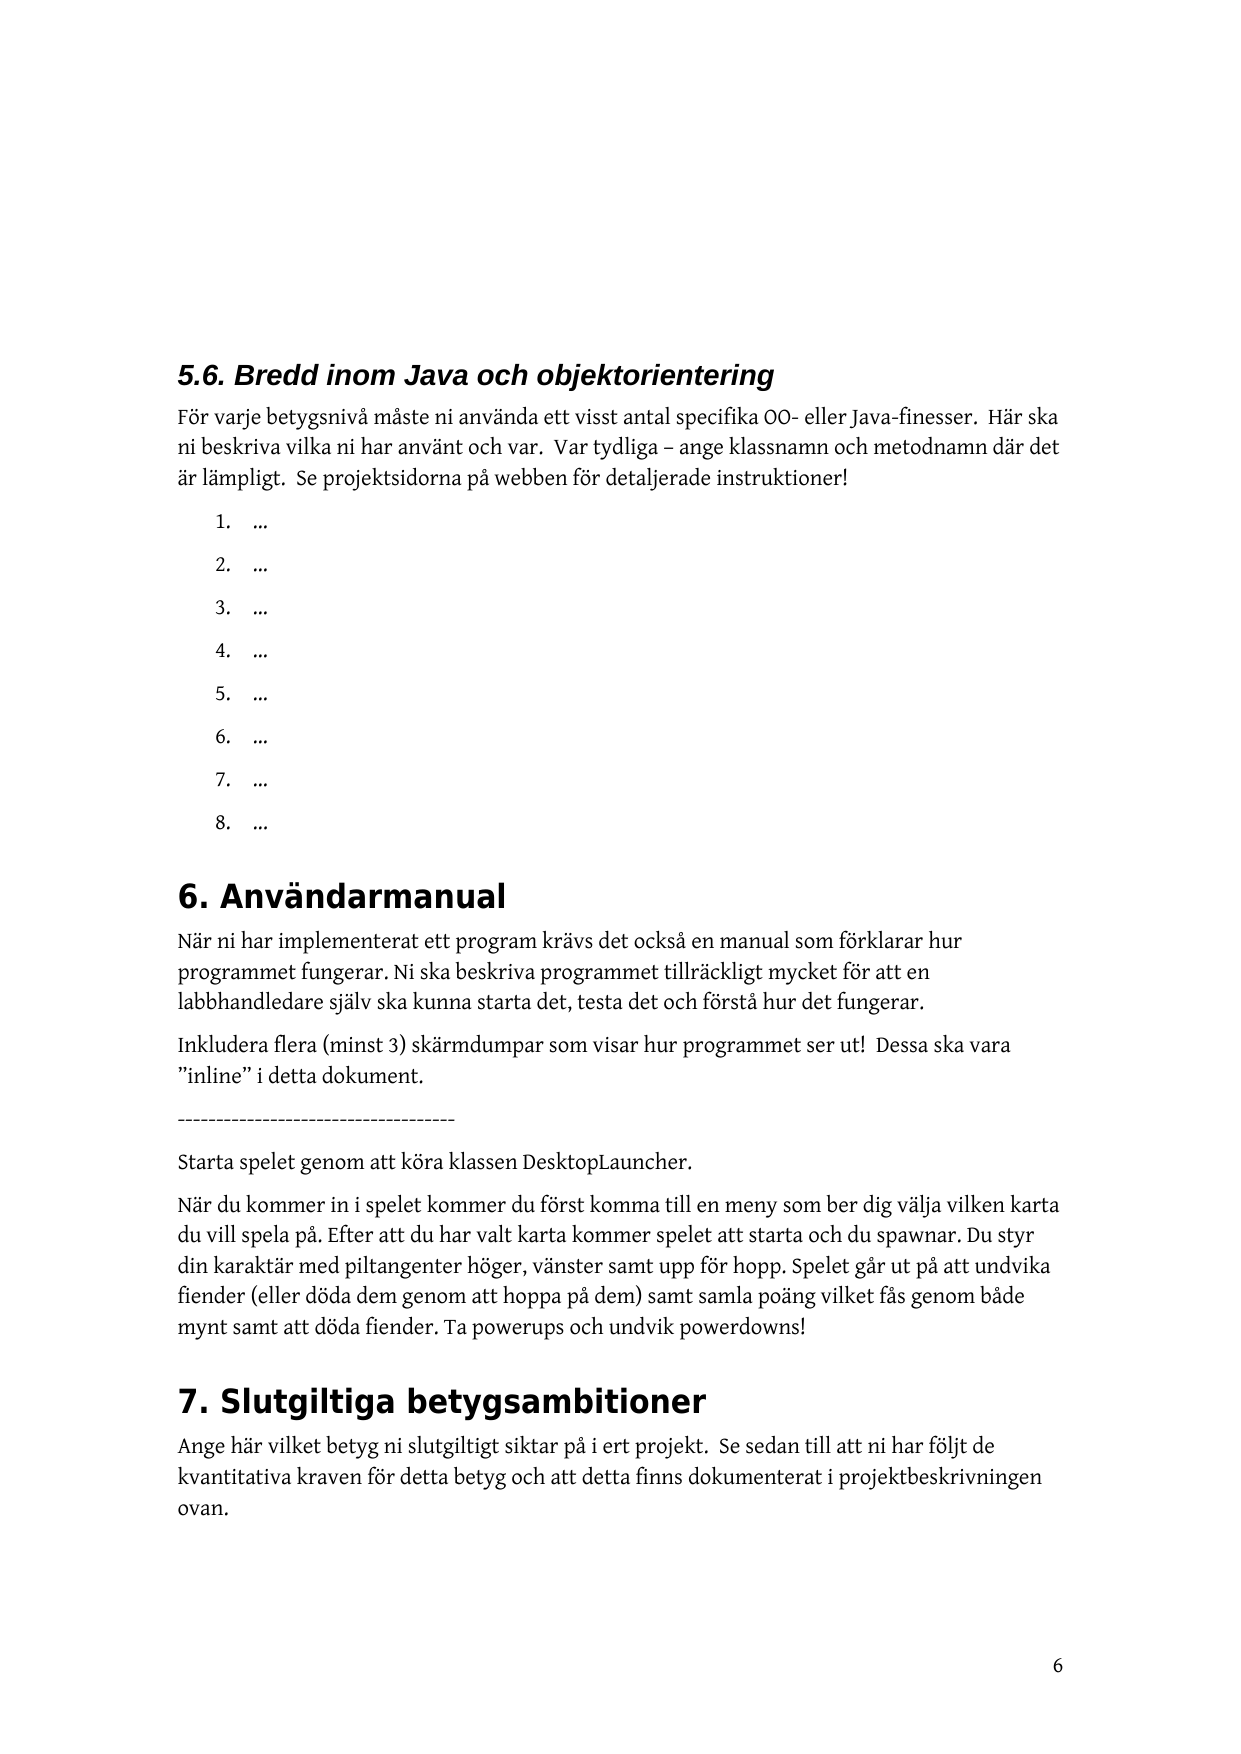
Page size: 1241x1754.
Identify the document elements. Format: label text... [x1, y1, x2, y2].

subtitle 7. Slutgiltiga betygsambitioner [177, 1382, 1063, 1421]
text ------------------------------------ [177, 1106, 1063, 1133]
text Starta spelet genom att köra klassen DesktopLauncher. [177, 1149, 1063, 1176]
list ... [215, 809, 1063, 836]
subtitle 5.6. Bredd inom Java och objektorientering [177, 358, 1063, 392]
subtitle 6. Användarmanual [177, 877, 1063, 916]
list … [215, 637, 1063, 664]
list … [215, 766, 1063, 793]
text Inkludera flera (minst 3) skärmdumpar som visar hur programmet ser ut! Dessa ska vara ”inline” i detta dokument. [177, 1033, 1063, 1090]
list … [215, 551, 1063, 578]
text När ni har implementerat ett program krävs det också en manual som förklarar hur programmet fungerar. Ni ska beskriva programmet tillräckligt mycket för att en labbhandledare själv ska kunna starta det, testa det och förstå hur det fungerar. [177, 929, 1063, 1016]
list … [215, 723, 1063, 750]
text Ange här vilket betyg ni slutgiltigt siktar på i ert projekt. Se sedan till att ni har följt de kvantitativa kraven för detta betyg och att detta finns dokumenterat i projektbeskrivningen ovan. [177, 1434, 1063, 1521]
text För varje betygsnivå måste ni använda ett visst antal specifika OO- eller Java-finesser. Här ska ni beskriva vilka ni har använt och var. Var tydliga – ange klassnamn och metodnamn där det är lämpligt. Se projektsidorna på webben för detaljerade instruktioner! [177, 404, 1063, 492]
list … [215, 508, 1063, 535]
list … [215, 680, 1063, 707]
text När du kommer in i spelet kommer du först komma till en meny som ber dig välja vilken karta du vill spela på. Efter att du har valt karta kommer spelet att starta och du spawnar. Du styr din karaktär med piltangenter höger, vänster samt upp för hopp. Spelet går ut på att undvika fiender (eller döda dem genom att hoppa på dem) samt samla poäng vilket fås genom både mynt samt att döda fiender. Ta powerups och undvik powerdowns! [177, 1192, 1063, 1341]
list … [215, 594, 1063, 621]
